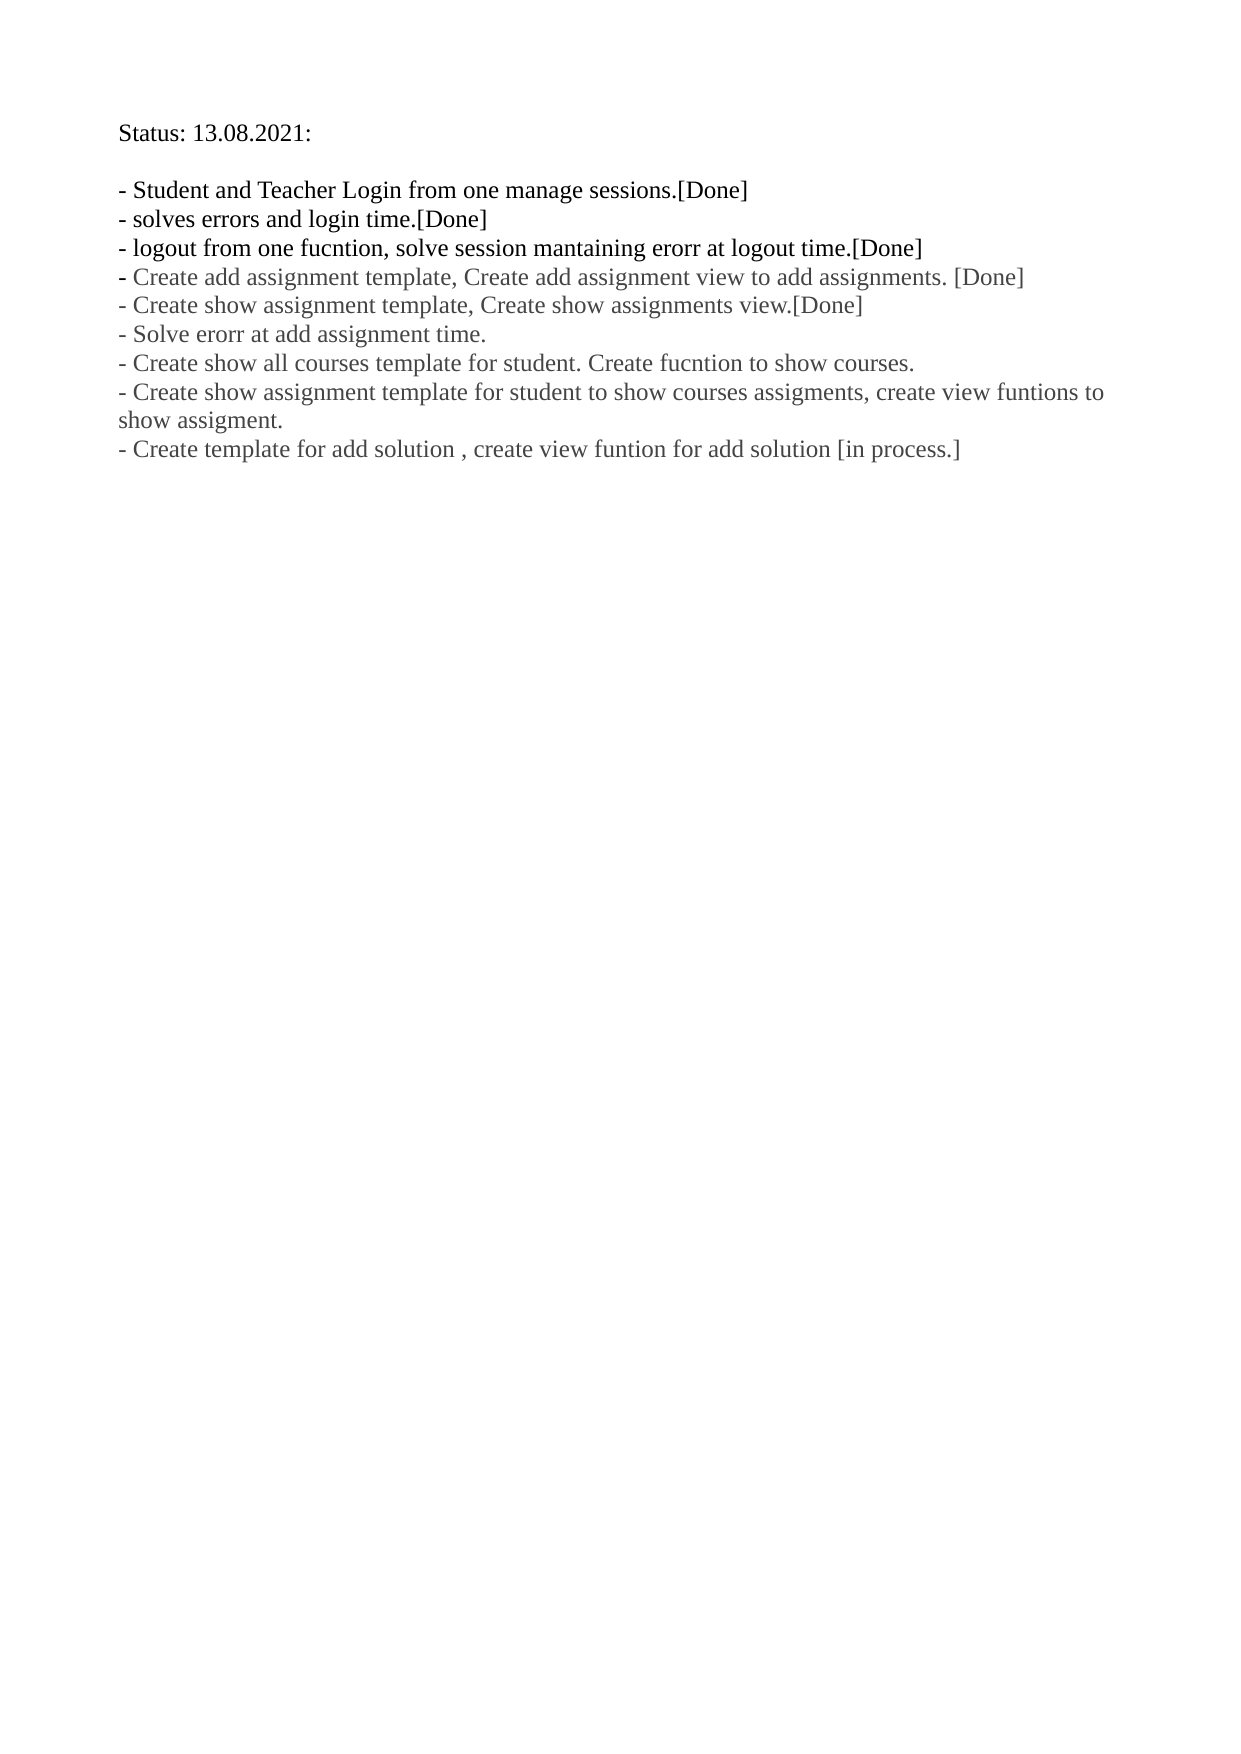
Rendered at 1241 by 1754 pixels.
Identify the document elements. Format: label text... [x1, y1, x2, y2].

text Status: 13.08.2021: [118, 118, 1122, 147]
text - Student and Teacher Login from one manage sessions.[Done] [118, 176, 1122, 204]
text - Solve erorr at add assignment time. [118, 319, 1122, 348]
text - Create show all courses template for student. Create fucntion to show courses. - Create show assignment template for student to show courses assigments, create view funtions to show assigment. - Create template for add solution , create view funtion for add solution [in process.] [118, 348, 1122, 463]
text - solves errors and login time.[Done] - logout from one fucntion, solve session mantaining erorr at logout time.[Done] - Create add assignment template, Create add assignment view to add assignments. [Done] - Create show assignment template, Create show assignments view.[Done] [118, 204, 1122, 319]
